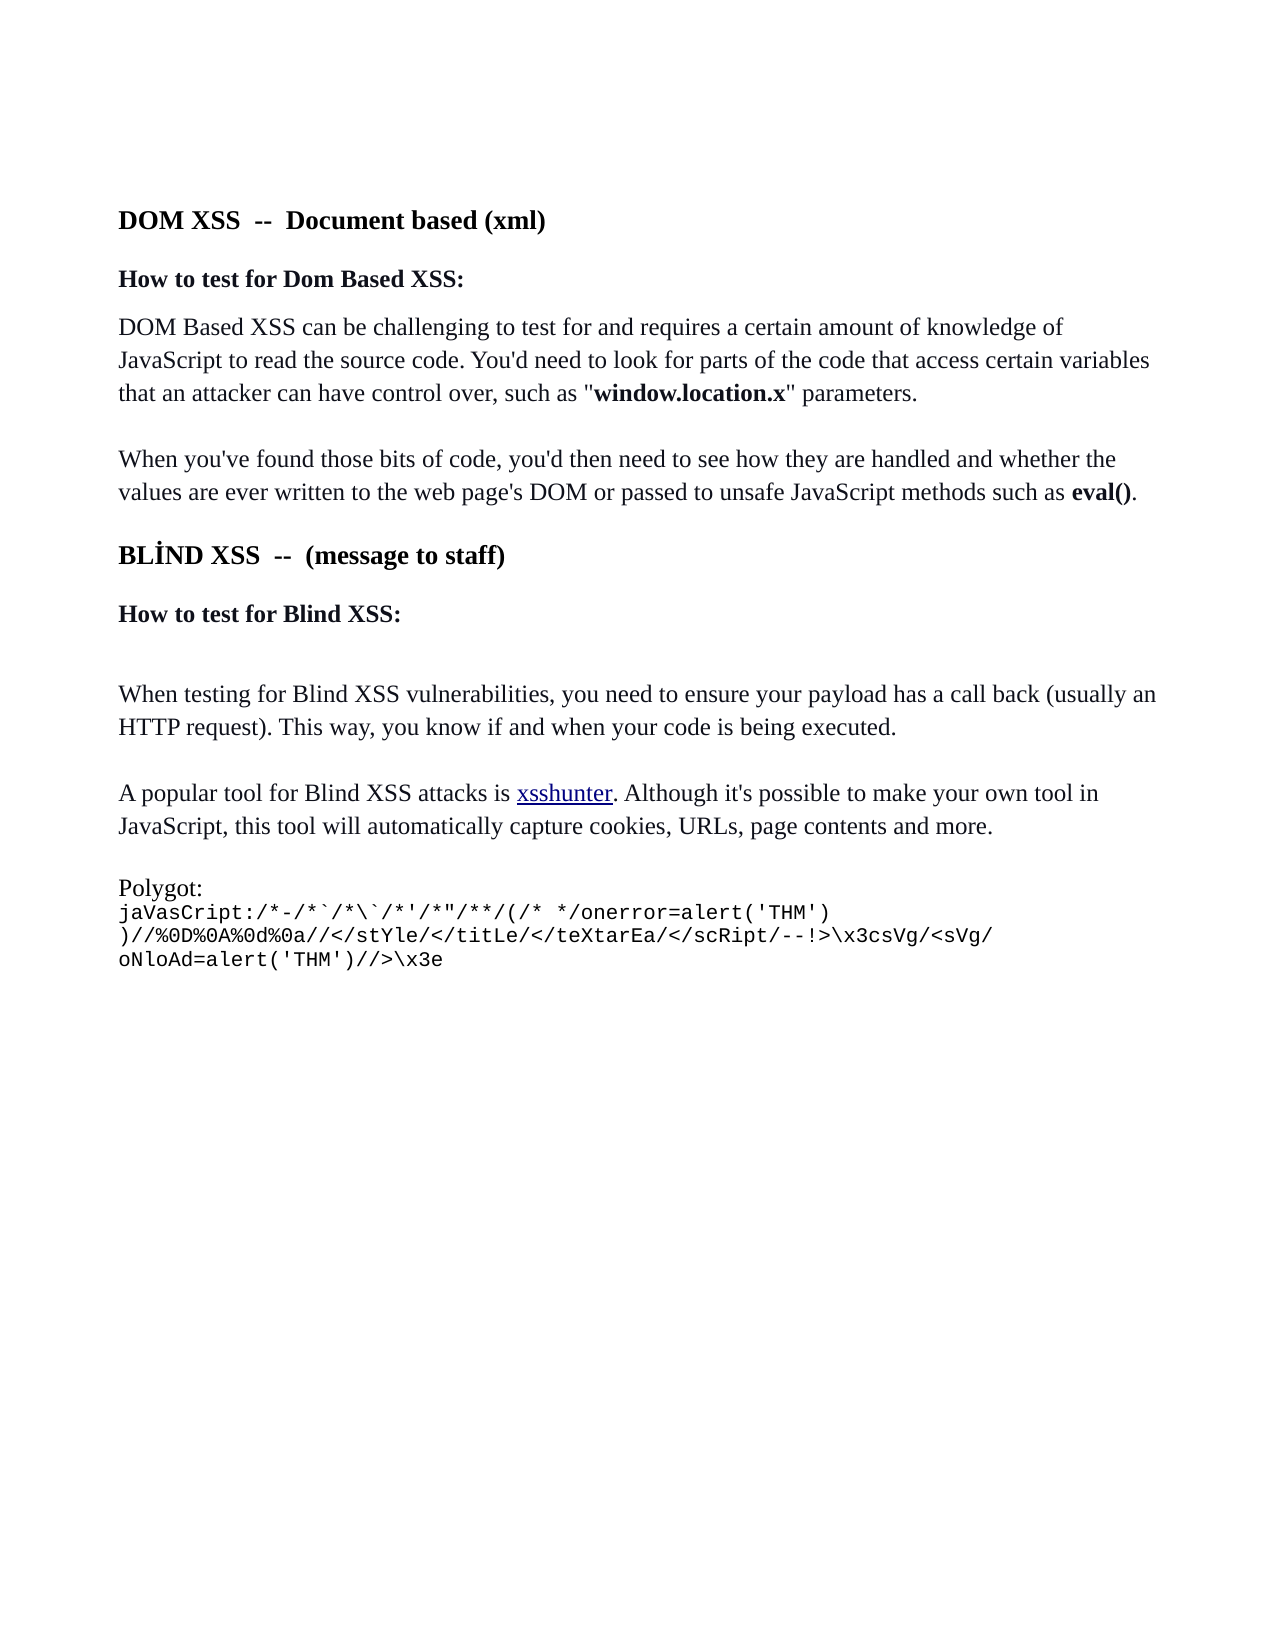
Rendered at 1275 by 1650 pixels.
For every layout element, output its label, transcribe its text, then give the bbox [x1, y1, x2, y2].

text When testing for Blind XSS vulnerabilities, you need to ensure your payload has a call back (usually an HTTP request). This way, you know if and when your code is being executed. [118, 679, 1157, 741]
text How to test for Blind XSS: [118, 599, 1157, 627]
text When you've found those bits of code, you'd then need to see how they are handled and whether the values are ever written to the web page's DOM or passed to unsafe JavaScript methods such as eval(). [118, 444, 1157, 506]
text How to test for Dom Based XSS: [118, 264, 1157, 293]
text Polygot: [118, 873, 1157, 902]
text DOM Based XSS can be challenging to test for and requires a certain amount of knowledge of JavaScript to read the source code. You'd need to look for parts of the code that access certain variables that an attacker can have control over, such as "window.location.x" parameters. [118, 312, 1157, 407]
text DOM XSS -- Document based (xml) [118, 204, 1157, 236]
text jaVasCript:/*-/*`/*\`/*'/*"/**/(/* */onerror=alert('THM') )//%0D%0A%0d%0a//</stYle/</titLe/</teXtarEa/</scRipt/--!>\x3csVg/<sVg/oNloAd=alert('THM')//>\x3e [118, 902, 1157, 973]
text A popular tool for Blind XSS attacks is xsshunter. Although it's possible to make your own tool in JavaScript, this tool will automatically capture cookies, URLs, page contents and more. [118, 778, 1157, 840]
text BLİND XSS -- (message to staff) [118, 539, 1157, 570]
